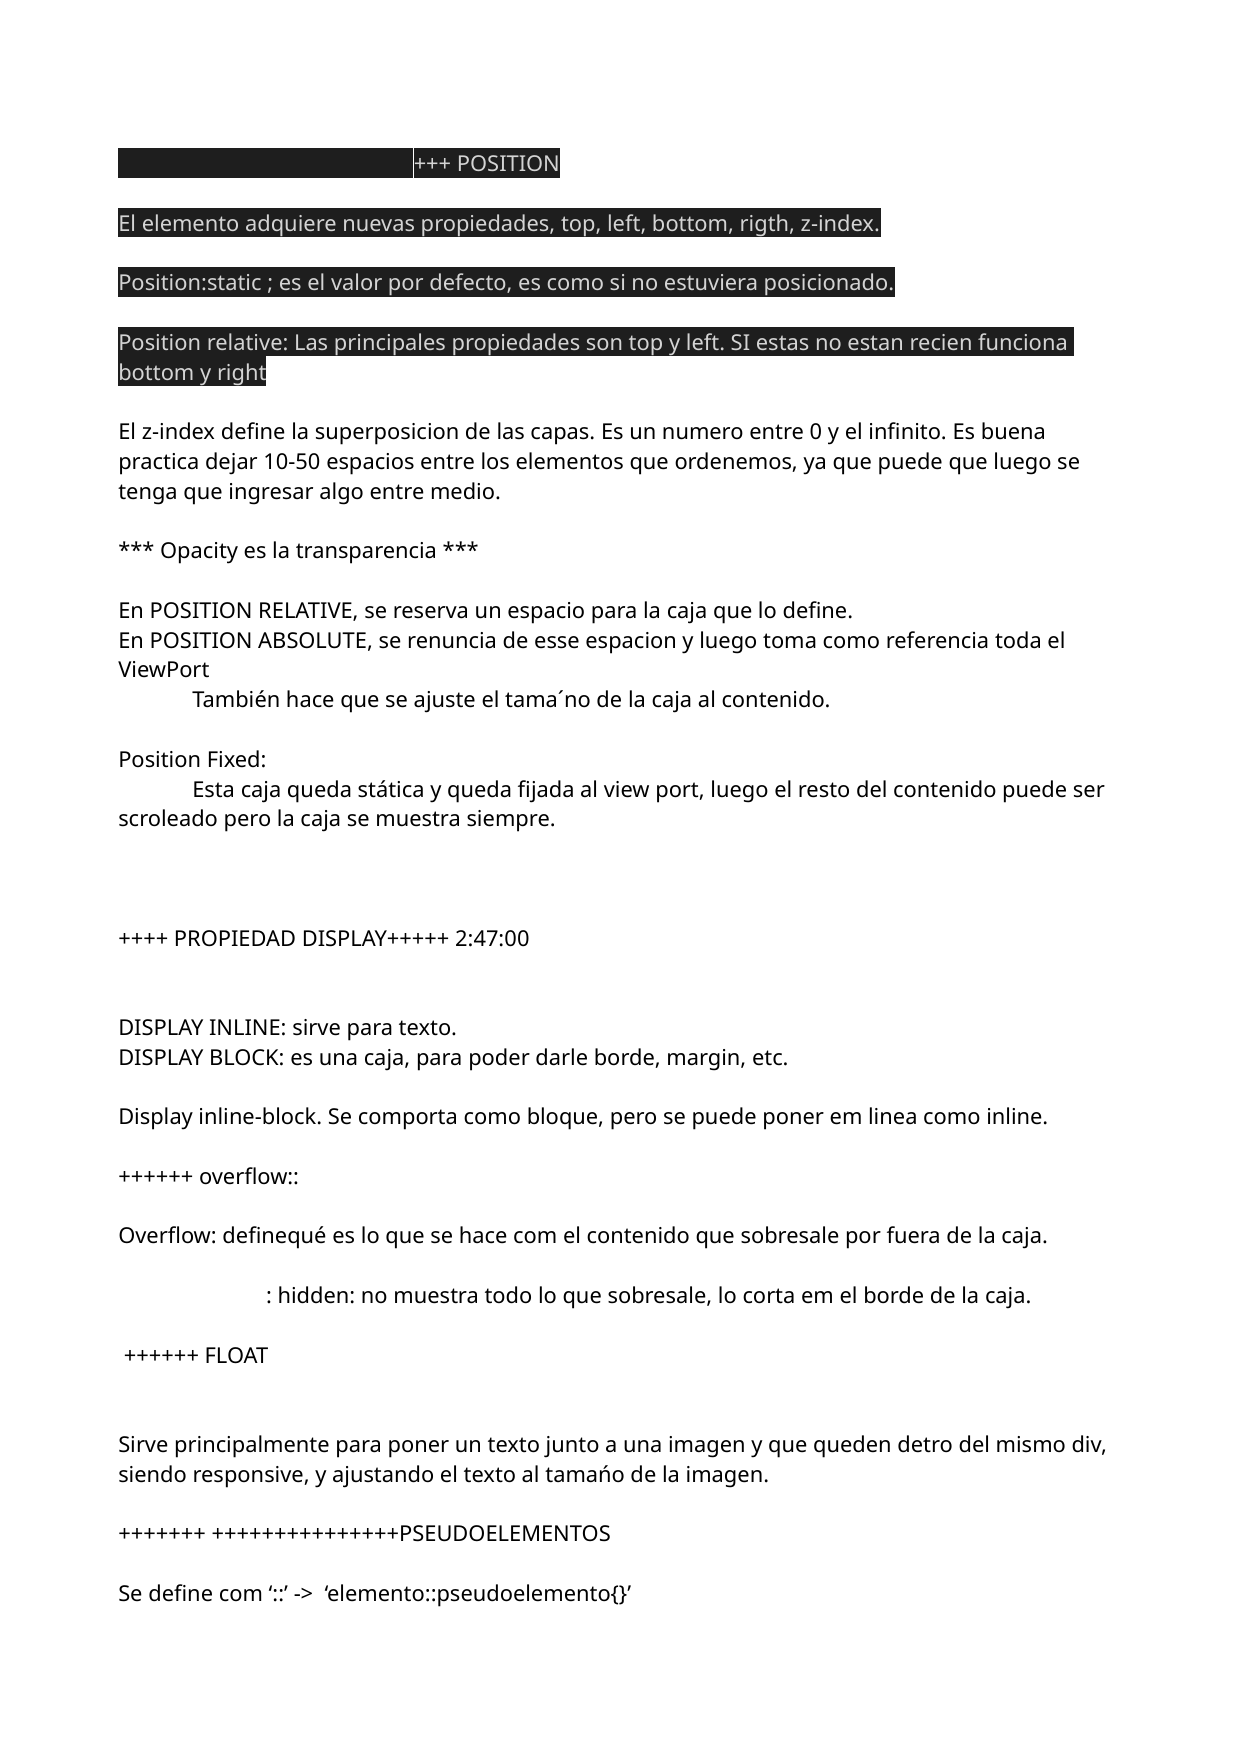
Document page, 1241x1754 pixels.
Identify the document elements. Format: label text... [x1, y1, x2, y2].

text También hace que se ajuste el tama´no de la caja al contenido. [118, 684, 1122, 714]
text Sirve principalmente para poner un texto junto a una imagen y que queden detro del mismo div, siendo responsive, y ajustando el texto al tamańo de la imagen. [118, 1429, 1122, 1488]
text ++++++ overflow:: [118, 1161, 1122, 1191]
text +++ POSITION [118, 148, 1122, 178]
text Display inline-block. Se comporta como bloque, pero se puede poner em linea como inline. [118, 1101, 1122, 1131]
text ++++ PROPIEDAD DISPLAY+++++ 2:47:00 [118, 922, 1122, 952]
text El elemento adquiere nuevas propiedades, top, left, bottom, rigth, z-index. [118, 207, 1122, 237]
text *** Opacity es la transparencia *** [118, 535, 1122, 565]
text DISPLAY INLINE: sirve para texto. [118, 1012, 1122, 1042]
text En POSITION ABSOLUTE, se renuncia de esse espacion y luego toma como referencia toda el ViewPort [118, 624, 1122, 684]
text DISPLAY BLOCK: es una caja, para poder darle borde, margin, etc. [118, 1042, 1122, 1071]
text Se define com ‘::’ -> ‘elemento::pseudoelemento{}’ [118, 1578, 1122, 1608]
text Position Fixed: [118, 744, 1122, 773]
text En POSITION RELATIVE, se reserva un espacio para la caja que lo define. [118, 595, 1122, 624]
text Position relative: Las principales propiedades son top y left. SI estas no estan recien funciona bottom y right [118, 327, 1122, 386]
text ++++++ FLOAT [118, 1339, 1122, 1369]
text Position:static ; es el valor por defecto, es como si no estuviera posicionado. [118, 267, 1122, 297]
text +++++++ +++++++++++++++PSEUDOELEMENTOS [118, 1518, 1122, 1548]
text Esta caja queda stática y queda fijada al view port, luego el resto del contenido puede ser scroleado pero la caja se muestra siempre. [118, 773, 1122, 833]
text El z-index define la superposicion de las capas. Es un numero entre 0 y el infinito. Es buena practica dejar 10-50 espacios entre los elementos que ordenemos, ya que puede que luego se tenga que ingresar algo entre medio. [118, 416, 1122, 505]
text Overflow: definequé es lo que se hace com el contenido que sobresale por fuera de la caja. [118, 1220, 1122, 1250]
text : hidden: no muestra todo lo que sobresale, lo corta em el borde de la caja. [118, 1280, 1122, 1310]
